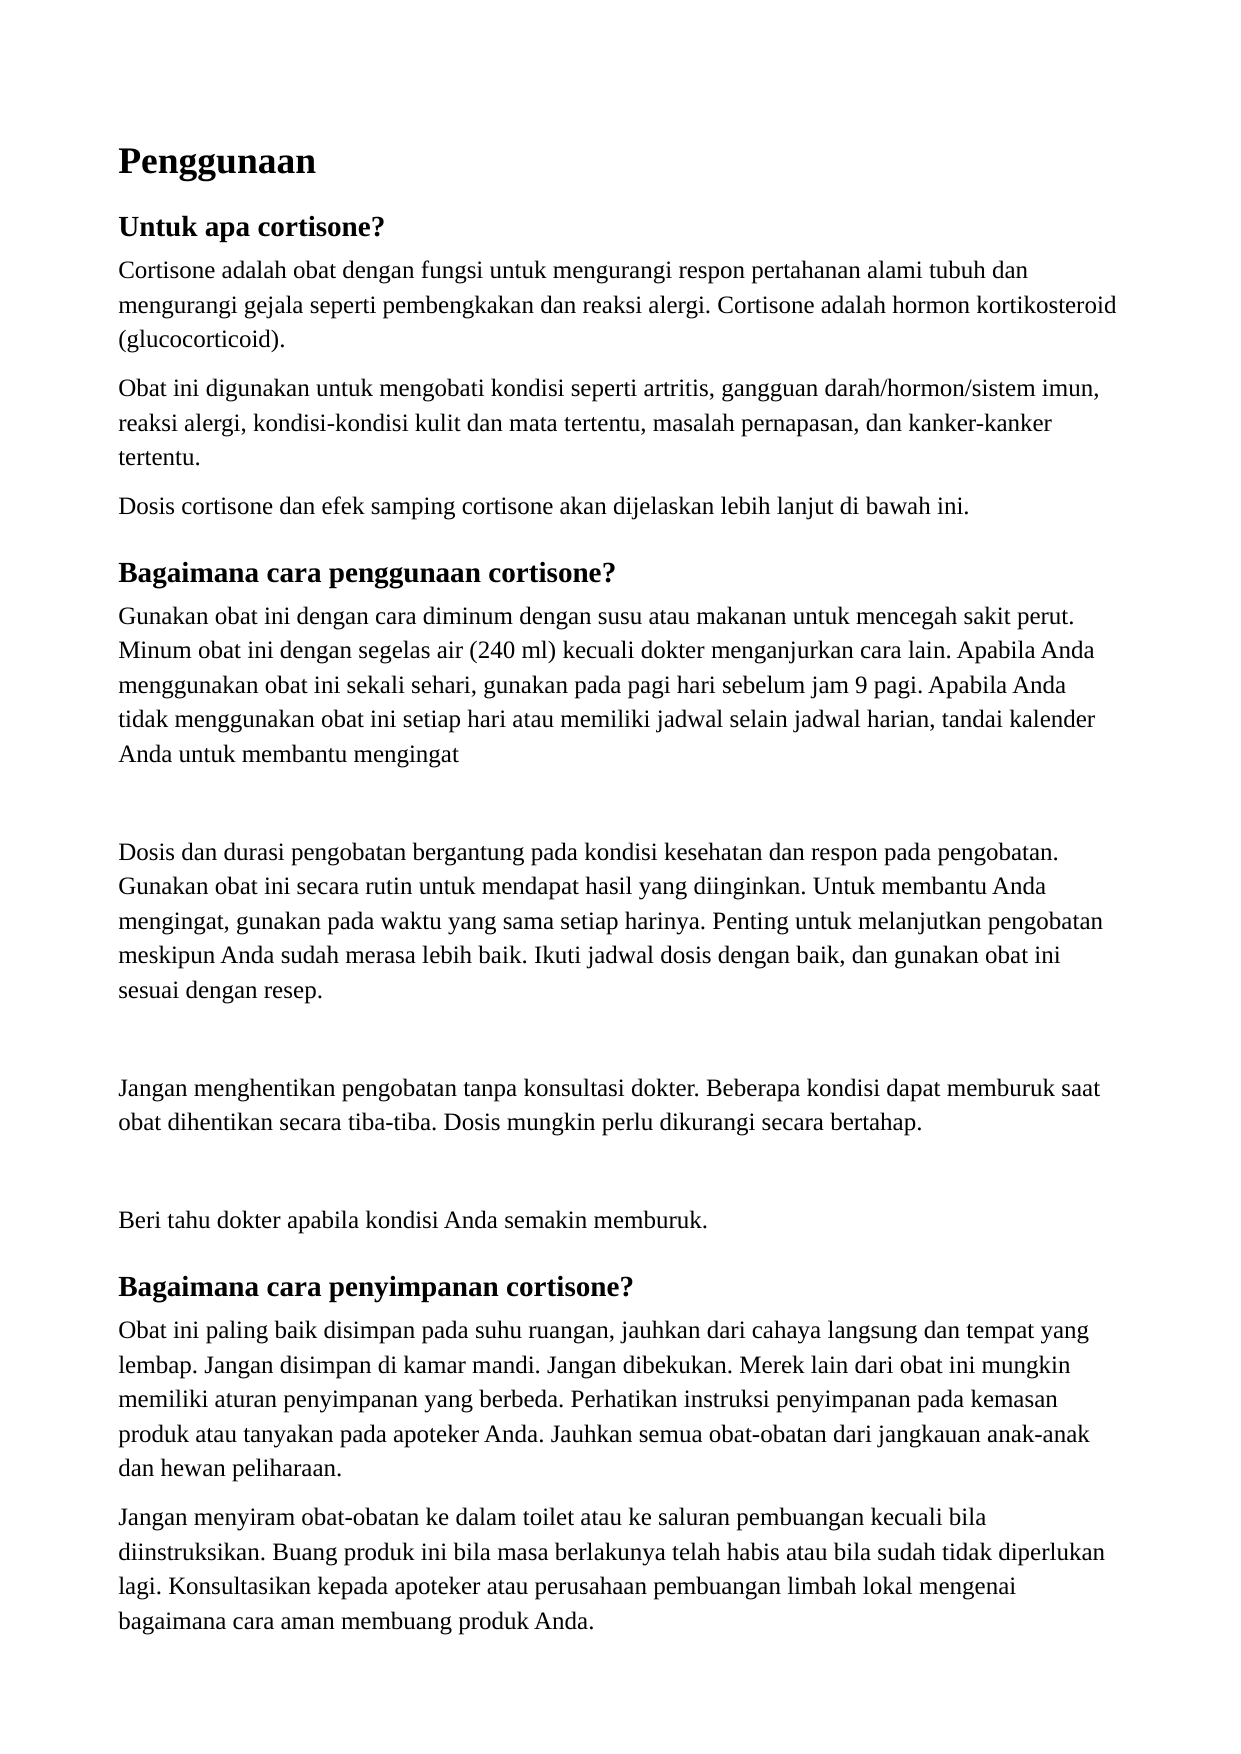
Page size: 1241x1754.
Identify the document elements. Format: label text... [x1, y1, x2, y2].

text Dosis dan durasi pengobatan bergantung pada kondisi kesehatan dan respon pada pengobatan. Gunakan obat ini secara rutin untuk mendapat hasil yang diinginkan. Untuk membantu Anda mengingat, gunakan pada waktu yang sama setiap harinya. Penting untuk melanjutkan pengobatan meskipun Anda sudah merasa lebih baik. Ikuti jadwal dosis dengan baik, dan gunakan obat ini sesuai dengan resep. [118, 837, 1122, 1004]
text Dosis cortisone dan efek samping cortisone akan dijelaskan lebih lanjut di bawah ini. [118, 491, 1122, 520]
subtitle Penggunaan [118, 139, 1122, 182]
text Cortisone adalah obat dengan fungsi untuk mengurangi respon pertahanan alami tubuh dan mengurangi gejala seperti pembengkakan dan reaksi alergi. Cortisone adalah hormon kortikosteroid (glucocorticoid). [118, 255, 1122, 353]
subtitle Untuk apa cortisone? [118, 209, 1122, 243]
text Gunakan obat ini dengan cara diminum dengan susu atau makanan untuk mencegah sakit perut. Minum obat ini dengan segelas air (240 ml) kecuali dokter menganjurkan cara lain. Apabila Anda menggunakan obat ini sekali sehari, gunakan pada pagi hari sebelum jam 9 pagi. Apabila Anda tidak menggunakan obat ini setiap hari atau memiliki jadwal selain jadwal harian, tandai kalender Anda untuk membantu mengingat [118, 601, 1122, 768]
text Jangan menghentikan pengobatan tanpa konsultasi dokter. Beberapa kondisi dapat memburuk saat obat dihentikan secara tiba-tiba. Dosis mungkin perlu dikurangi secara bertahap. [118, 1073, 1122, 1136]
text Obat ini digunakan untuk mengobati kondisi seperti artritis, gangguan darah/hormon/sistem imun, reaksi alergi, kondisi-kondisi kulit dan mata tertentu, masalah pernapasan, dan kanker-kanker tertentu. [118, 373, 1122, 471]
text Obat ini paling baik disimpan pada suhu ruangan, jauhkan dari cahaya langsung dan tempat yang lembap. Jangan disimpan di kamar mandi. Jangan dibekukan. Merek lain dari obat ini mungkin memiliki aturan penyimpanan yang berbeda. Perhatikan instruksi penyimpanan pada kemasan produk atau tanyakan pada apoteker Anda. Jauhkan semua obat-obatan dari jangkauan anak-anak dan hewan peliharaan. [118, 1315, 1122, 1482]
text Beri tahu dokter apabila kondisi Anda semakin memburuk. [118, 1206, 1122, 1234]
text Jangan menyiram obat-obatan ke dalam toilet atau ke saluran pembuangan kecuali bila diinstruksikan. Buang produk ini bila masa berlakunya telah habis atau bila sudah tidak diperlukan lagi. Konsultasikan kepada apoteker atau perusahaan pembuangan limbah lokal mengenai bagaimana cara aman membuang produk Anda. [118, 1502, 1122, 1634]
subtitle Bagaimana cara penggunaan cortisone? [118, 555, 1122, 588]
subtitle Bagaimana cara penyimpanan cortisone? [118, 1269, 1122, 1303]
